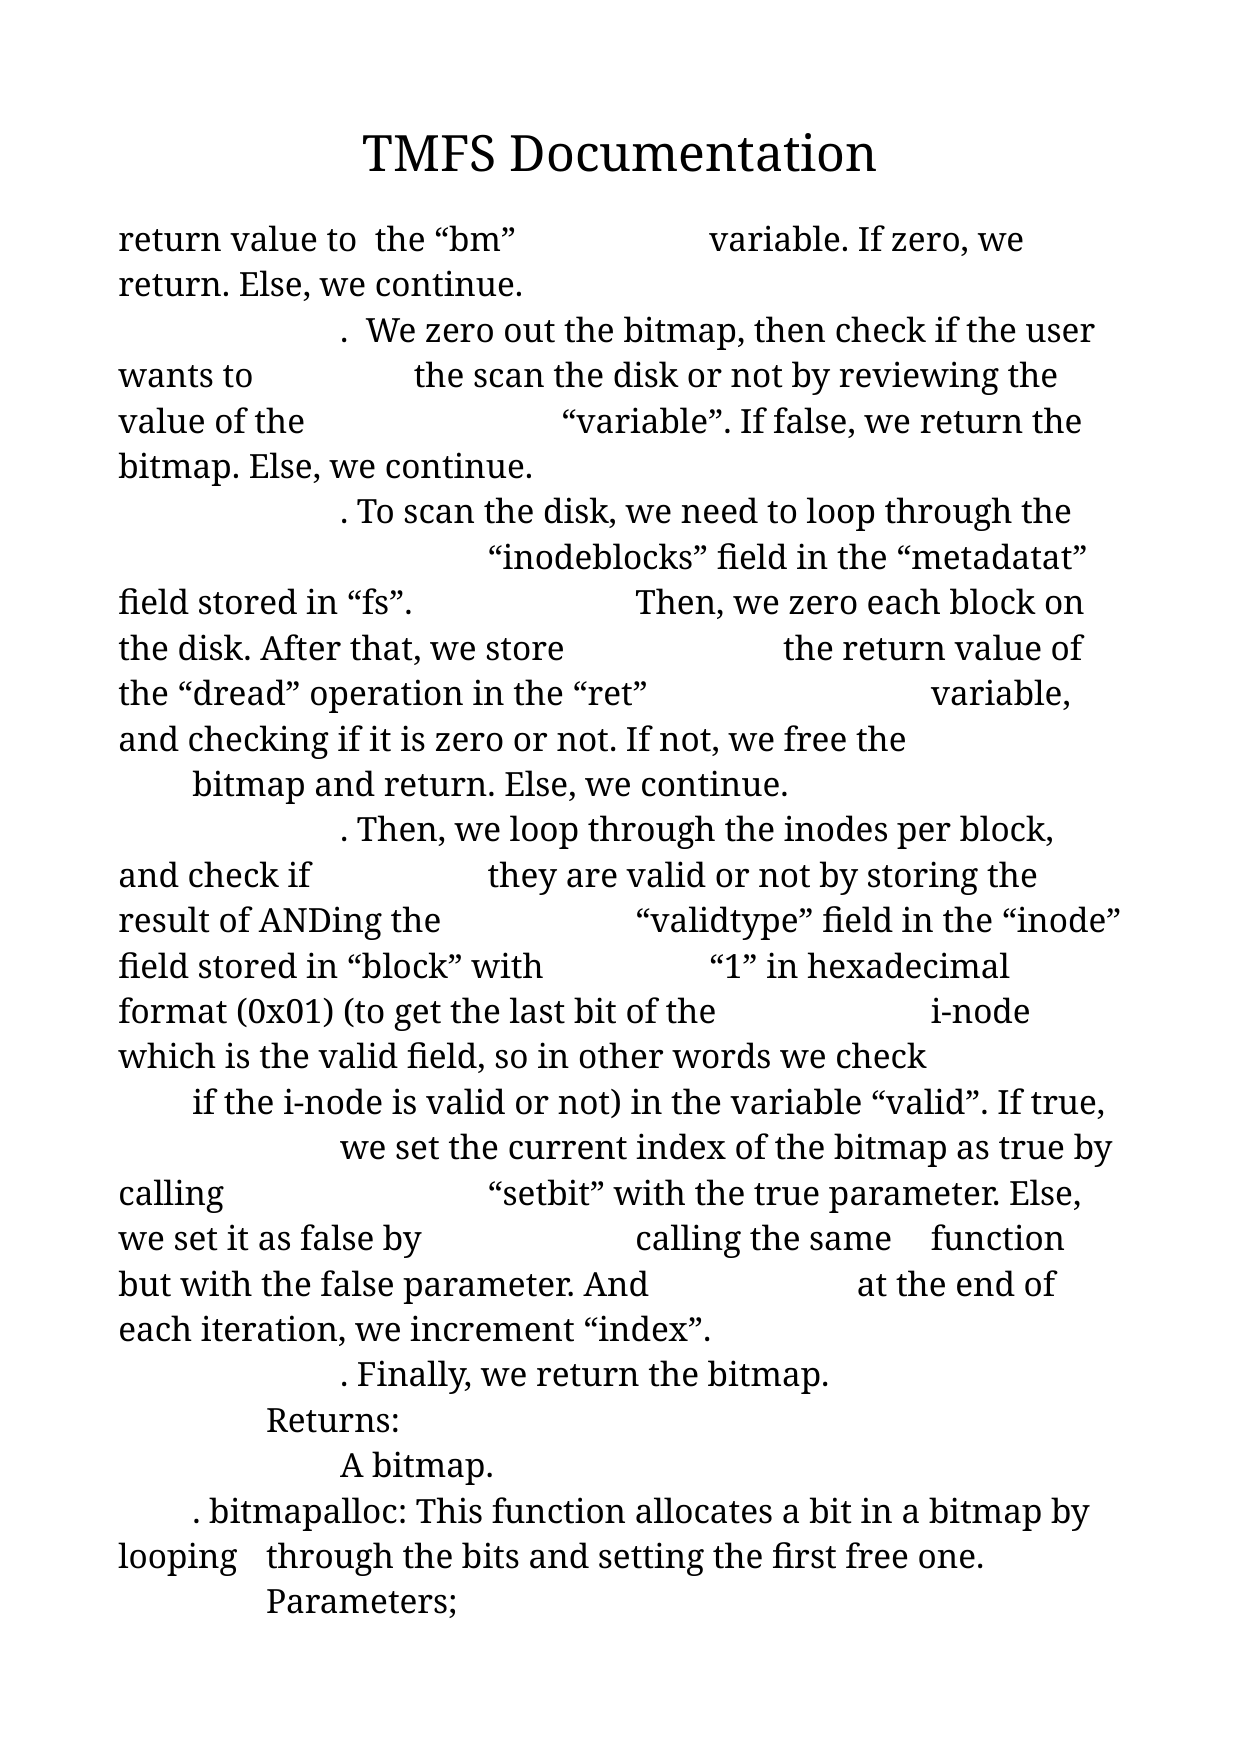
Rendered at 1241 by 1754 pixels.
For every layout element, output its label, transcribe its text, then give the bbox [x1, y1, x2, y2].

text . Then, we loop through the inodes per block, and check if they are valid or not by storing the result of ANDing the “validtype” field in the “inode” field stored in “block” with “1” in hexadecimal format (0x01) (to get the last bit of the i-node which is the valid field, so in other words we check if the i-node is valid or not) in the variable “valid”. If true, we set the current index of the bitmap as true by calling “setbit” with the true parameter. Else, we set it as false by calling the same function but with the false parameter. And at the end of each iteration, we increment “index”. [118, 806, 1122, 1351]
text Parameters; [118, 1578, 1122, 1624]
text . Finally, we return the bitmap. [118, 1351, 1122, 1397]
text . We zero out the bitmap, then check if the user wants to the scan the disk or not by reviewing the value of the “variable”. If false, we return the bitmap. Else, we continue. [118, 307, 1122, 488]
text Returns: [118, 1397, 1122, 1442]
text . To scan the disk, we need to loop through the “inodeblocks” field in the “metadatat” field stored in “fs”. Then, we zero each block on the disk. After that, we store the return value of the “dread” operation in the “ret” variable, and checking if it is zero or not. If not, we free the bitmap and return. Else, we continue. [118, 488, 1122, 806]
text A bitmap. [118, 1442, 1122, 1487]
text . bitmapalloc: This function allocates a bit in a bitmap by looping through the bits and setting the first free one. [118, 1487, 1122, 1578]
text return value to the “bm” variable. If zero, we return. Else, we continue. [118, 216, 1122, 307]
